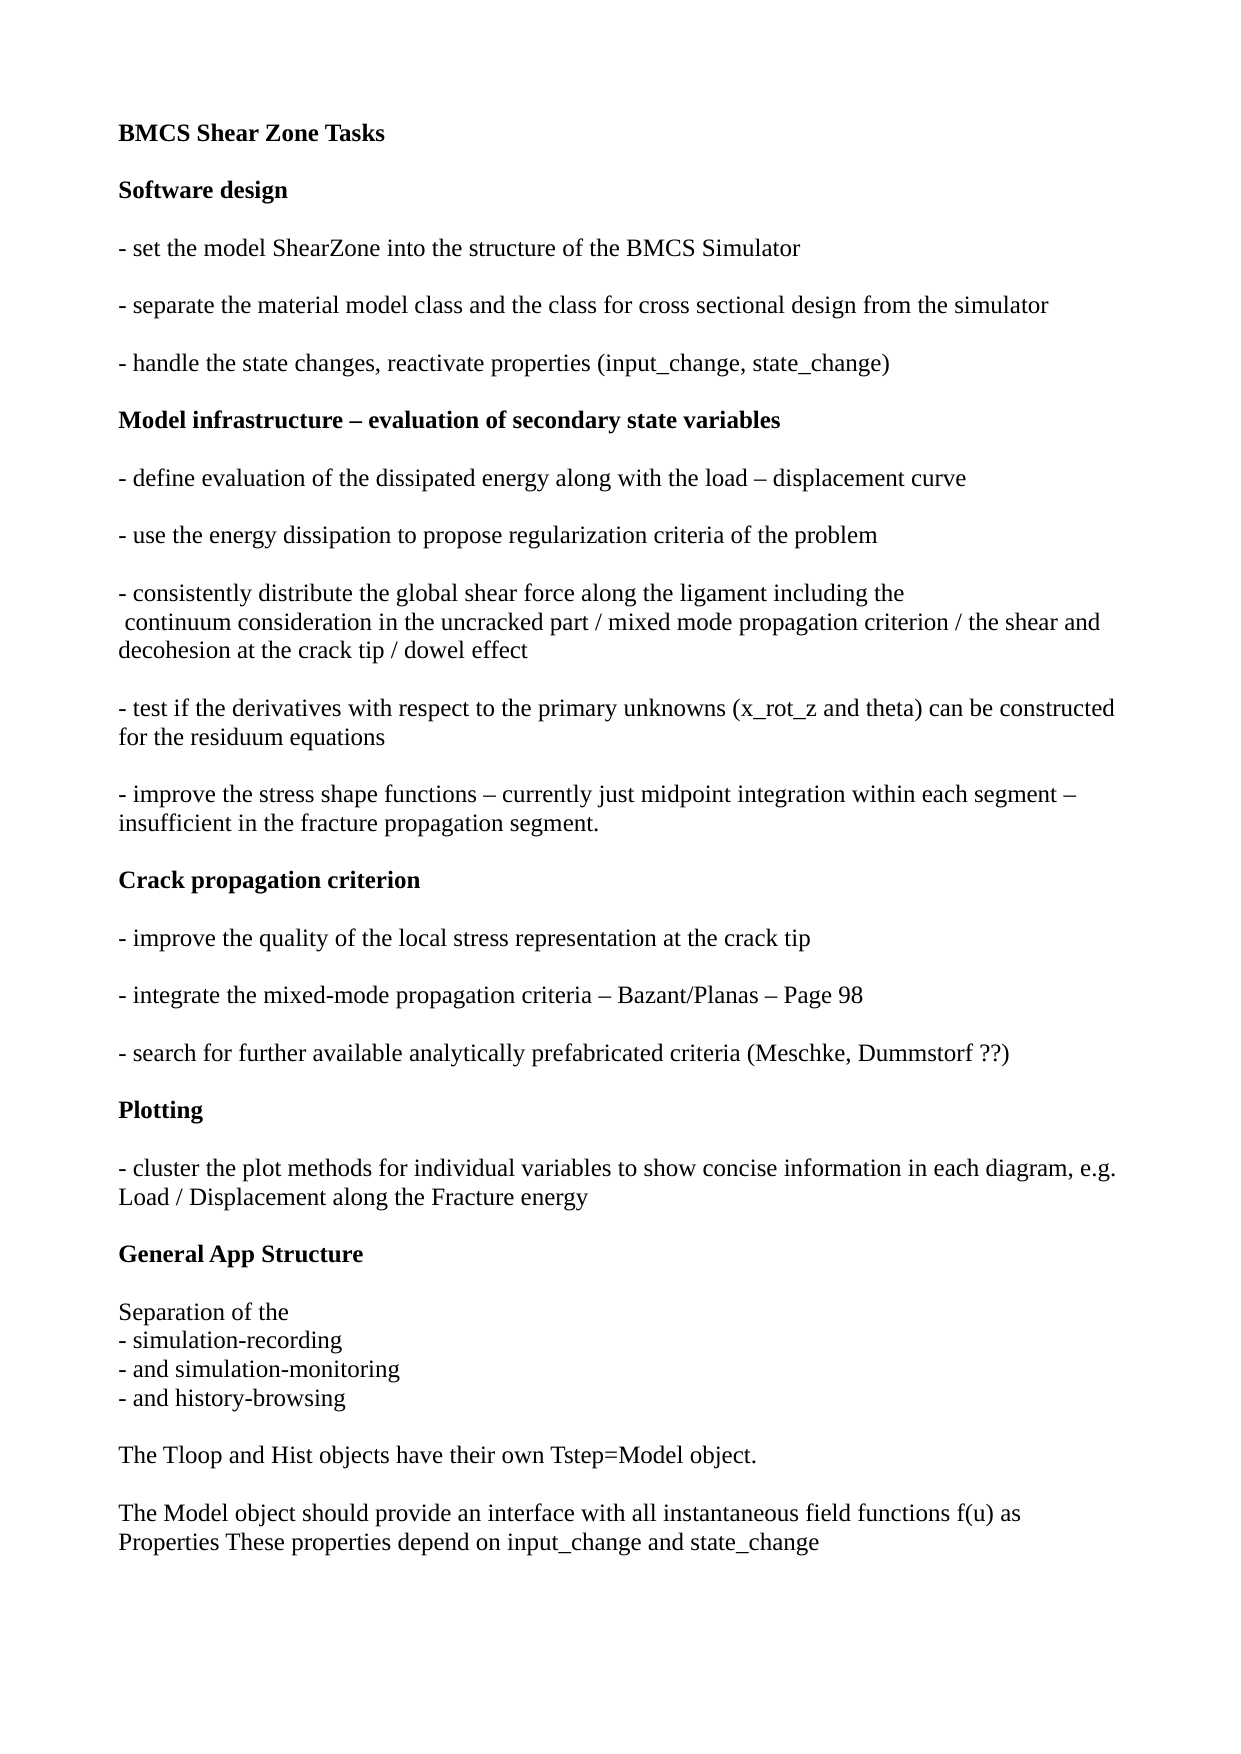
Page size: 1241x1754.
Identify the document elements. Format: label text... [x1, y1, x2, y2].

text Separation of the [118, 1297, 1122, 1326]
text - separate the material model class and the class for cross sectional design from the simulator [118, 291, 1122, 319]
text - integrate the mixed-mode propagation criteria – Bazant/Planas – Page 98 [118, 981, 1122, 1009]
text The Model object should provide an interface with all instantaneous field functions f(u) as Properties These properties depend on input_change and state_change [118, 1498, 1122, 1556]
text - set the model ShearZone into the structure of the BMCS Simulator [118, 233, 1122, 262]
text - simulation-recording [118, 1326, 1122, 1354]
text Plotting [118, 1096, 1122, 1124]
text - improve the stress shape functions – currently just midpoint integration within each segment – insufficient in the fracture propagation segment. [118, 779, 1122, 837]
text - search for further available analytically prefabricated criteria (Meschke, Dummstorf ??) [118, 1038, 1122, 1067]
text BMCS Shear Zone Tasks [118, 118, 1122, 147]
text - use the energy dissipation to propose regularization criteria of the problem [118, 521, 1122, 549]
text - improve the quality of the local stress representation at the crack tip [118, 923, 1122, 952]
text - and simulation-monitoring [118, 1354, 1122, 1383]
text - and history-browsing [118, 1383, 1122, 1412]
text - cluster the plot methods for individual variables to show concise information in each diagram, e.g. Load / Displacement along the Fracture energy [118, 1153, 1122, 1211]
text - define evaluation of the dissipated energy along with the load – displacement curve [118, 463, 1122, 492]
text Crack propagation criterion [118, 866, 1122, 894]
text Model infrastructure – evaluation of secondary state variables [118, 406, 1122, 434]
text Software design [118, 176, 1122, 204]
text - handle the state changes, reactivate properties (input_change, state_change) [118, 348, 1122, 377]
text - test if the derivatives with respect to the primary unknowns (x_rot_z and theta) can be constructed for the residuum equations [118, 693, 1122, 751]
text - consistently distribute the global shear force along the ligament including the continuum consideration in the uncracked part / mixed mode propagation criterion / the shear and decohesion at the crack tip / dowel effect [118, 578, 1122, 664]
text The Tloop and Hist objects have their own Tstep=Model object. [118, 1441, 1122, 1469]
text General App Structure [118, 1239, 1122, 1268]
